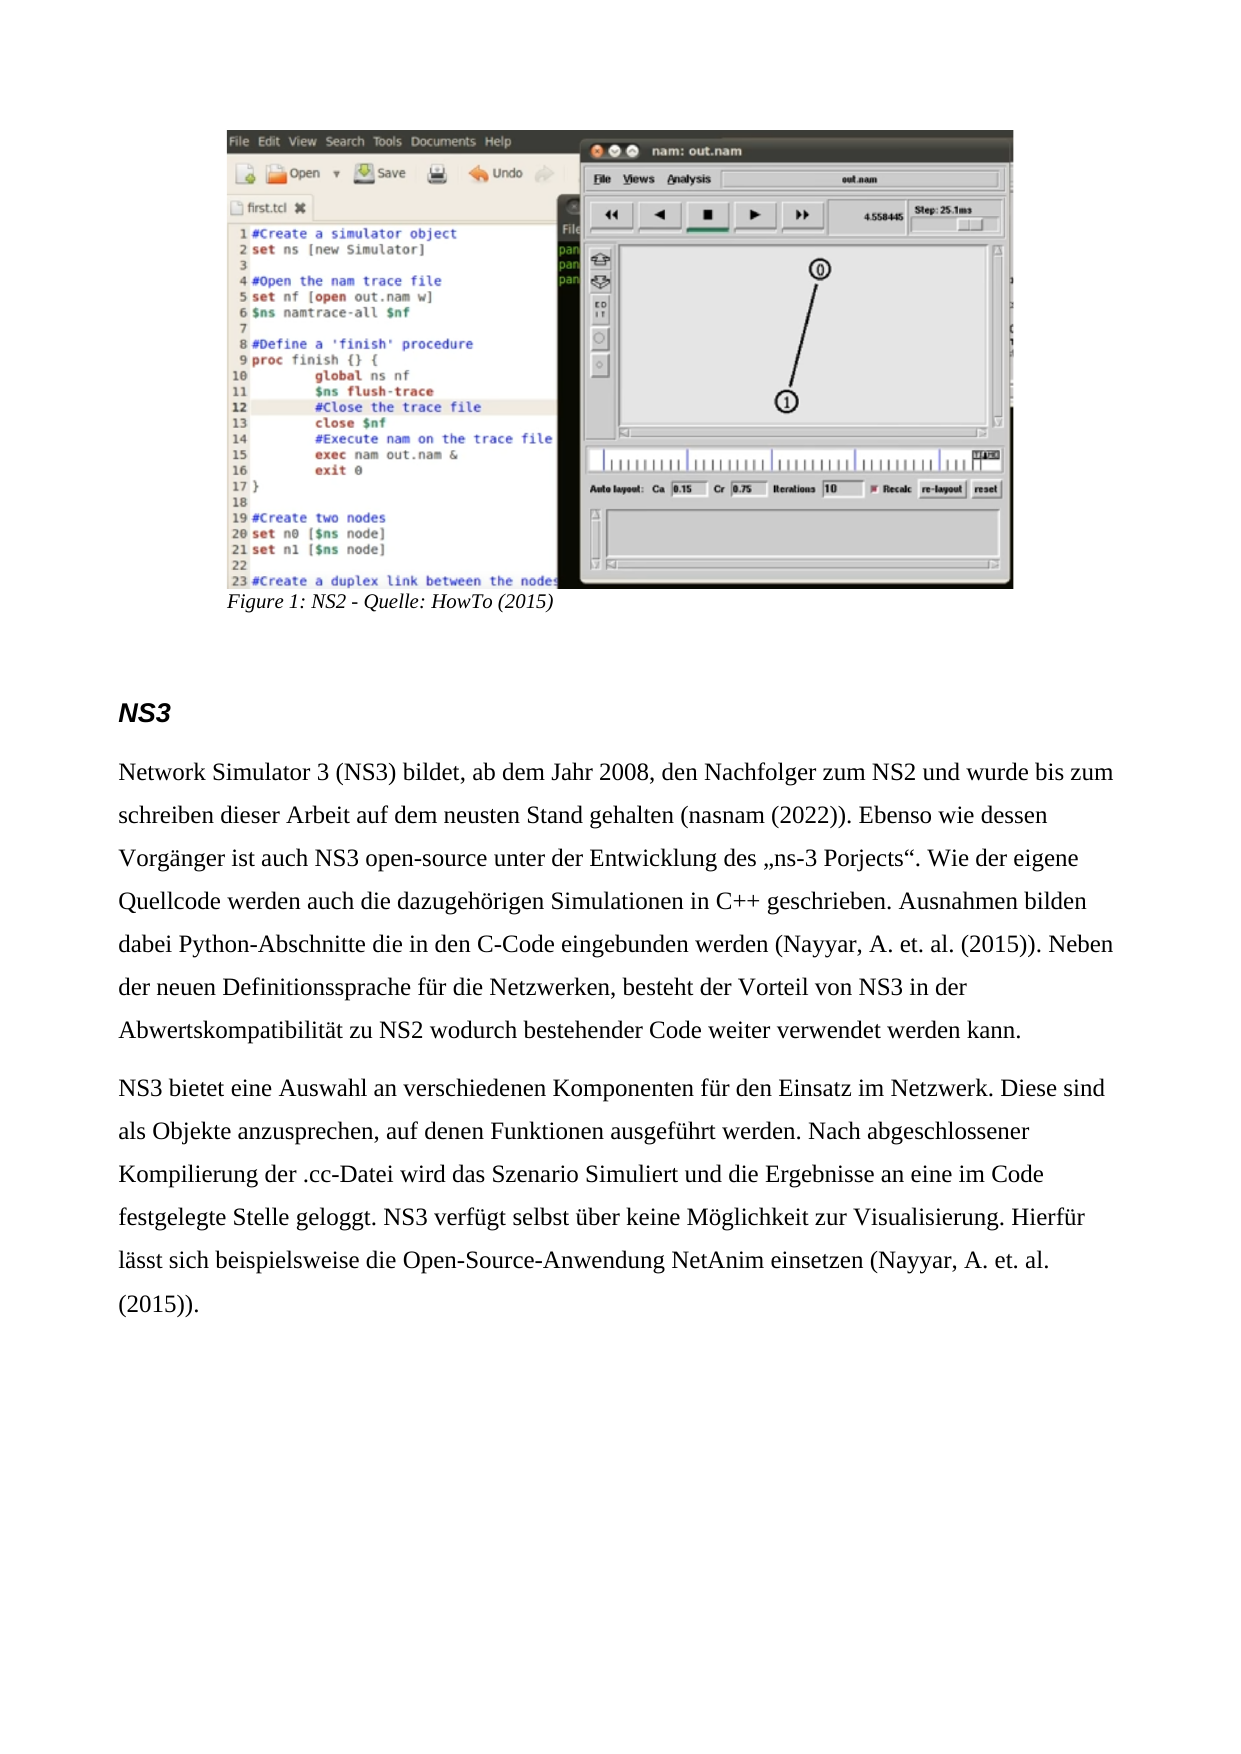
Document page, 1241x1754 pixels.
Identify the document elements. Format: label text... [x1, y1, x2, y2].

subtitle NS3 [118, 697, 1122, 728]
text Network Simulator 3 (NS3) bildet, ab dem Jahr 2008, den Nachfolger zum NS2 und wurde bis zum schreiben dieser Arbeit auf dem neusten Stand gehalten (nasnam (2022)). Ebenso wie dessen Vorgänger ist auch NS3 open-source unter der Entwicklung des „ns-3 Porjects“. Wie der eigene Quellcode werden auch die dazugehörigen Simulationen in C++ geschrieben. Ausnahmen bilden dabei Python-Abschnitte die in den C-Code eingebunden werden (Nayyar, A. et. al. (2015)). Neben der neuen Definitionssprache für die Netzwerken, besteht der Vorteil von NS3 in der Abwertskompatibilität zu NS2 wodurch bestehender Code weiter verwendet werden kann. [118, 757, 1122, 1044]
picture [226, 130, 1014, 589]
text Figure 1: NS2 - Quelle: HowTo (2015) [227, 589, 1013, 613]
text NS3 bietet eine Auswahl an verschiedenen Komponenten für den Einsatz im Netzwerk. Diese sind als Objekte anzusprechen, auf denen Funktionen ausgeführt werden. Nach abgeschlossener Kompilierung der .cc-Datei wird das Szenario Simuliert und die Ergebnisse an eine im Code festgelegte Stelle geloggt. NS3 verfügt selbst über keine Möglichkeit zur Visualisierung. Hierfür lässt sich beispielsweise die Open-Source-Anwendung NetAnim einsetzen (Nayyar, A. et. al. (2015)). [118, 1073, 1122, 1317]
